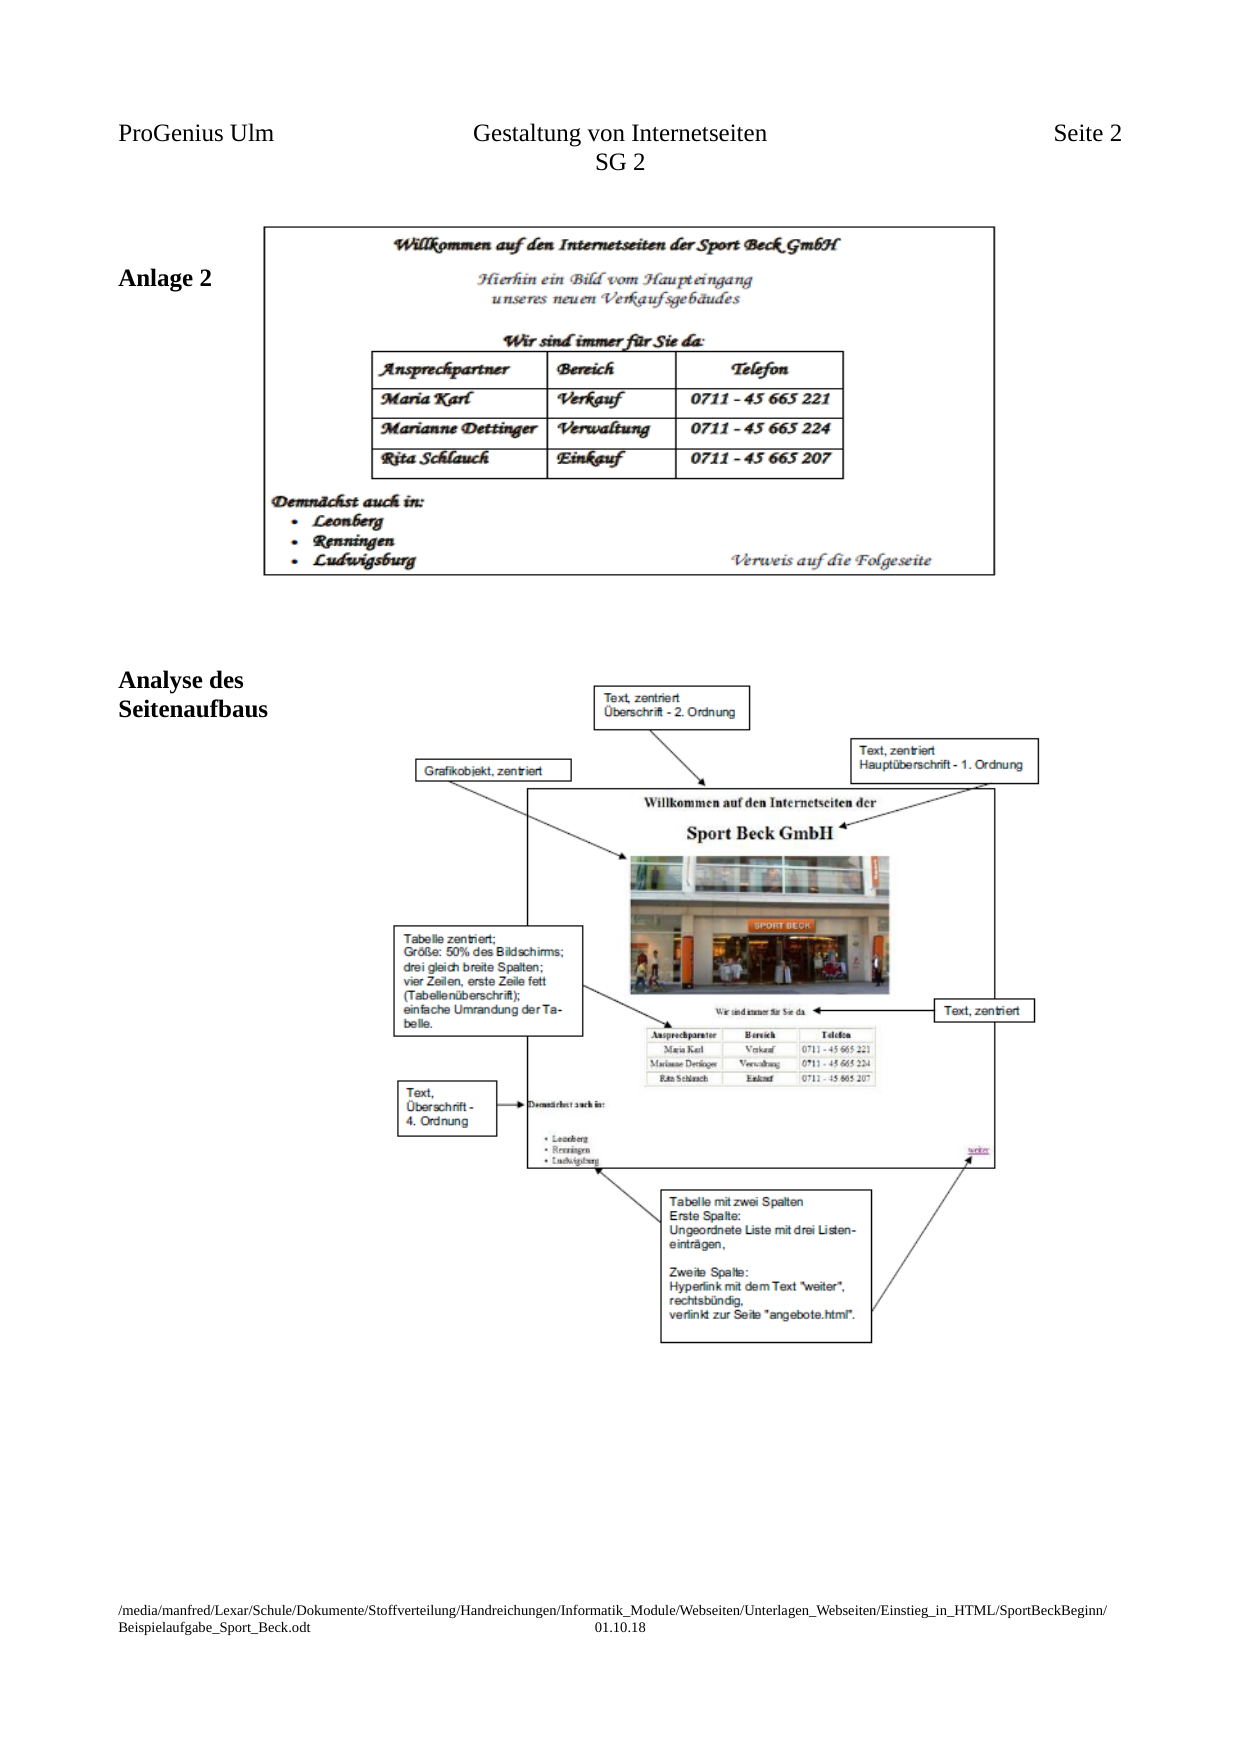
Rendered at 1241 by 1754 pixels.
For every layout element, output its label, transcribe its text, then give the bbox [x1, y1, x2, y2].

text [1005, 263, 1122, 291]
text Anlage 2 [118, 263, 251, 291]
text [1052, 665, 1122, 723]
picture [382, 661, 1052, 1351]
picture [251, 225, 1005, 582]
text Analyse des Seitenaufbaus [118, 665, 382, 723]
